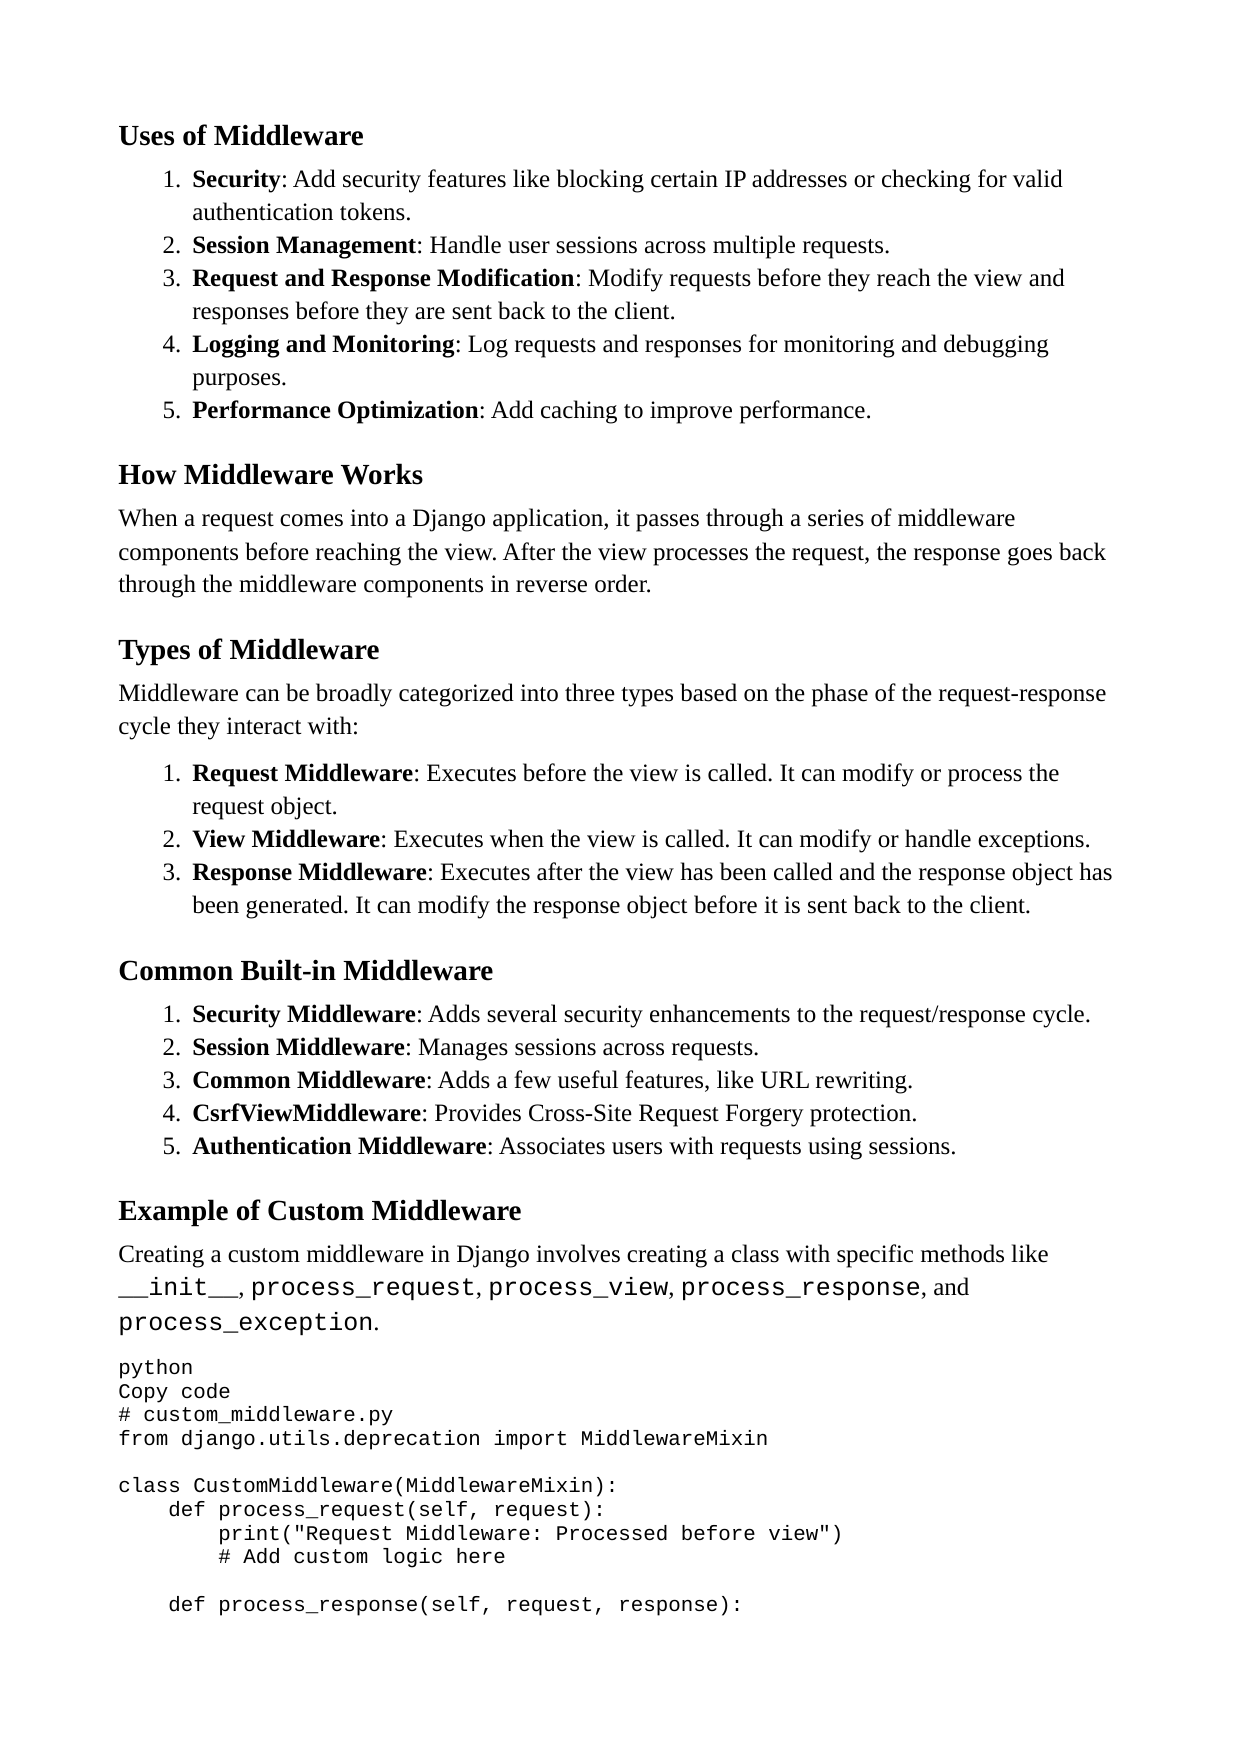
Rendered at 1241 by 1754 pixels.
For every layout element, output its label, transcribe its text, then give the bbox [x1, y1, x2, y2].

list Request Middleware: Executes before the view is called. It can modify or process the request object. [162, 758, 1122, 820]
subtitle Example of Custom Middleware [118, 1193, 1122, 1227]
list Security: Add security features like blocking certain IP addresses or checking for valid authentication tokens. [162, 164, 1122, 226]
list Session Management: Handle user sessions across multiple requests. [162, 230, 1122, 259]
subtitle Common Built-in Middleware [118, 953, 1122, 986]
subtitle Types of Middleware [118, 632, 1122, 665]
list View Middleware: Executes when the view is called. It can modify or handle exceptions. [162, 824, 1122, 853]
list Performance Optimization: Add caching to improve performance. [162, 395, 1122, 424]
text def process_response(self, request, response): [118, 1594, 1122, 1617]
text print("Request Middleware: Processed before view") [118, 1523, 1122, 1546]
text class CustomMiddleware(MiddlewareMixin): [118, 1475, 1122, 1499]
list Request and Response Modification: Modify requests before they reach the view and responses before they are sent back to the client. [162, 263, 1122, 325]
list CsrfViewMiddleware: Provides Cross-Site Request Forgery protection. [162, 1098, 1122, 1127]
text def process_request(self, request): [118, 1499, 1122, 1523]
list Session Middleware: Manages sessions across requests. [162, 1032, 1122, 1061]
text python [118, 1357, 1122, 1381]
text # Add custom logic here [118, 1546, 1122, 1570]
list Response Middleware: Executes after the view has been called and the response object has been generated. It can modify the response object before it is sent back to the client. [162, 857, 1122, 919]
text Creating a custom middleware in Django involves creating a class with specific methods like __init__, process_request, process_view, process_response, and process_exception. [118, 1239, 1122, 1338]
list Authentication Middleware: Associates users with requests using sessions. [162, 1131, 1122, 1159]
subtitle Uses of Middleware [118, 118, 1122, 152]
text Middleware can be broadly categorized into three types based on the phase of the request-response cycle they interact with: [118, 678, 1122, 739]
text When a request comes into a Django application, it passes through a series of middleware components before reaching the view. After the view processes the request, the response goes back through the middleware components in reverse order. [118, 503, 1122, 598]
list Logging and Monitoring: Log requests and responses for monitoring and debugging purposes. [162, 329, 1122, 391]
text from django.utils.deprecation import MiddlewareMixin [118, 1428, 1122, 1452]
list Common Middleware: Adds a few useful features, like URL rewriting. [162, 1065, 1122, 1093]
subtitle How Middleware Works [118, 457, 1122, 491]
list Security Middleware: Adds several security enhancements to the request/response cycle. [162, 999, 1122, 1027]
text Copy code [118, 1381, 1122, 1404]
text # custom_middleware.py [118, 1404, 1122, 1428]
